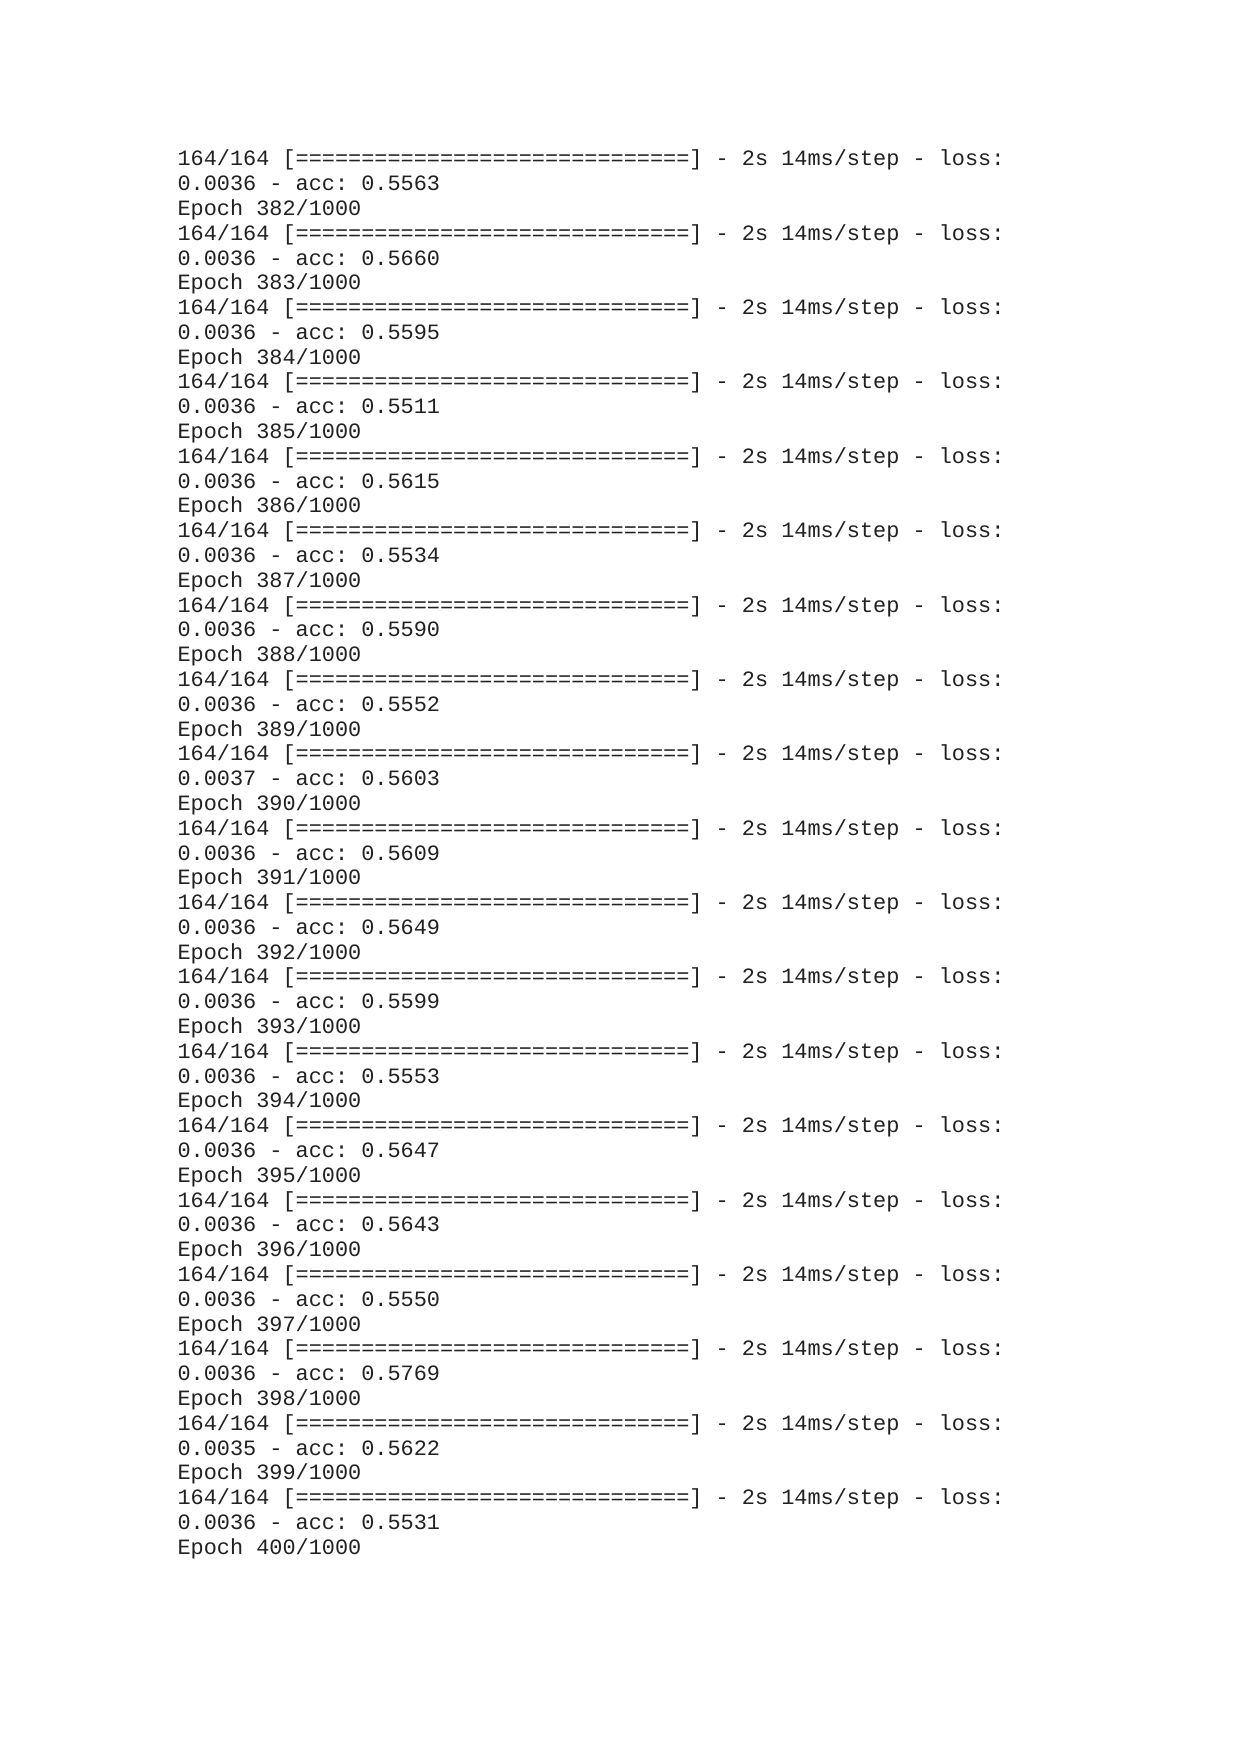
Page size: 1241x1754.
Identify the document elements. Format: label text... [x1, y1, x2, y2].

text 164/164 [==============================] - 2s 14ms/step - loss: 0.0036 - acc: 0.5552 [177, 668, 1063, 718]
text 164/164 [==============================] - 2s 14ms/step - loss: 0.0036 - acc: 0.5615 [177, 445, 1063, 495]
text Epoch 396/1000 [177, 1238, 1063, 1263]
text 164/164 [==============================] - 2s 14ms/step - loss: 0.0036 - acc: 0.5511 [177, 371, 1063, 420]
text Epoch 394/1000 [177, 1090, 1063, 1114]
text 164/164 [==============================] - 2s 14ms/step - loss: 0.0036 - acc: 0.5643 [177, 1189, 1063, 1238]
text 164/164 [==============================] - 2s 14ms/step - loss: 0.0036 - acc: 0.5534 [177, 519, 1063, 569]
text Epoch 388/1000 [177, 643, 1063, 668]
text Epoch 390/1000 [177, 792, 1063, 817]
text Epoch 397/1000 [177, 1313, 1063, 1338]
text Epoch 383/1000 [177, 272, 1063, 296]
text 164/164 [==============================] - 2s 14ms/step - loss: 0.0036 - acc: 0.5531 [177, 1486, 1063, 1536]
text Epoch 395/1000 [177, 1164, 1063, 1189]
text 164/164 [==============================] - 2s 14ms/step - loss: 0.0036 - acc: 0.5660 [177, 222, 1063, 272]
text 164/164 [==============================] - 2s 14ms/step - loss: 0.0036 - acc: 0.5609 [177, 817, 1063, 867]
text Epoch 392/1000 [177, 941, 1063, 966]
text Epoch 385/1000 [177, 420, 1063, 445]
text 164/164 [==============================] - 2s 14ms/step - loss: 0.0036 - acc: 0.5599 [177, 966, 1063, 1015]
text Epoch 399/1000 [177, 1462, 1063, 1486]
text 164/164 [==============================] - 2s 14ms/step - loss: 0.0036 - acc: 0.5590 [177, 594, 1063, 643]
text Epoch 386/1000 [177, 495, 1063, 519]
text Epoch 398/1000 [177, 1387, 1063, 1412]
text Epoch 389/1000 [177, 718, 1063, 743]
text 164/164 [==============================] - 2s 14ms/step - loss: 0.0035 - acc: 0.5622 [177, 1412, 1063, 1462]
text Epoch 393/1000 [177, 1015, 1063, 1040]
text Epoch 382/1000 [177, 197, 1063, 222]
text 164/164 [==============================] - 2s 14ms/step - loss: 0.0036 - acc: 0.5550 [177, 1263, 1063, 1313]
text 164/164 [==============================] - 2s 14ms/step - loss: 0.0036 - acc: 0.5595 [177, 296, 1063, 346]
text Epoch 400/1000 [177, 1536, 1063, 1561]
text 164/164 [==============================] - 2s 14ms/step - loss: 0.0036 - acc: 0.5769 [177, 1338, 1063, 1387]
text Epoch 391/1000 [177, 867, 1063, 891]
text 164/164 [==============================] - 2s 14ms/step - loss: 0.0037 - acc: 0.5603 [177, 743, 1063, 792]
text 164/164 [==============================] - 2s 14ms/step - loss: 0.0036 - acc: 0.5553 [177, 1040, 1063, 1090]
text 164/164 [==============================] - 2s 14ms/step - loss: 0.0036 - acc: 0.5647 [177, 1114, 1063, 1164]
text 164/164 [==============================] - 2s 14ms/step - loss: 0.0036 - acc: 0.5563 [177, 148, 1063, 197]
text Epoch 387/1000 [177, 569, 1063, 594]
text 164/164 [==============================] - 2s 14ms/step - loss: 0.0036 - acc: 0.5649 [177, 891, 1063, 941]
text Epoch 384/1000 [177, 346, 1063, 371]
